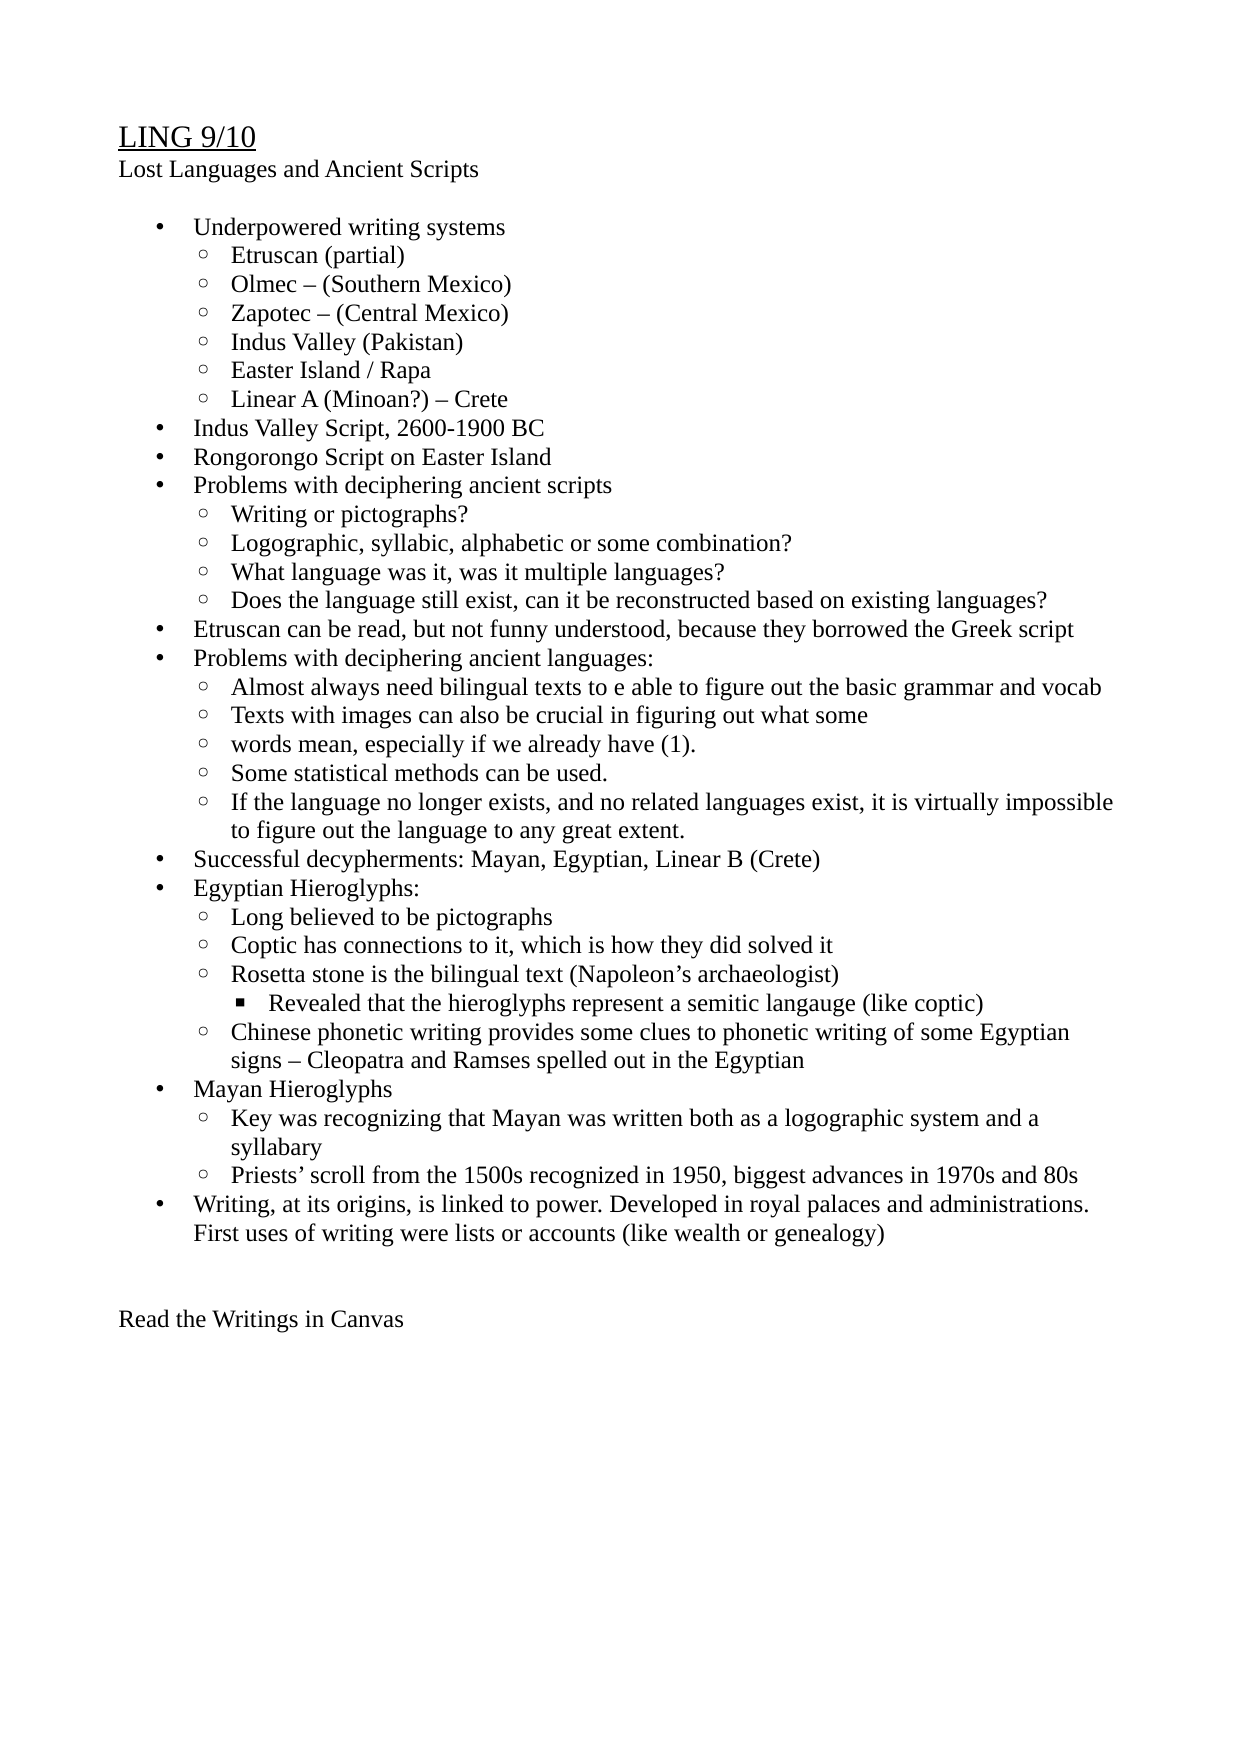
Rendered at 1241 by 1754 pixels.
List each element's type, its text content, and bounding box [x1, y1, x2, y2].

list Key was recognizing that Mayan was written both as a logographic system and a syllabary [193, 1103, 1122, 1160]
list Some statistical methods can be used. [193, 758, 1122, 787]
text Lost Languages and Ancient Scripts [118, 154, 1122, 183]
list Indus Valley Script, 2600-1900 BC [156, 413, 1122, 442]
list Writing, at its origins, is linked to power. Developed in royal palaces and administrations. First uses of writing were lists or accounts (like wealth or genealogy) [156, 1189, 1122, 1247]
list Logographic, syllabic, alphabetic or some combination? [193, 528, 1122, 557]
list Writing or pictographs? [193, 499, 1122, 528]
list Rongorongo Script on Easter Island [156, 442, 1122, 470]
list Problems with deciphering ancient languages: [156, 643, 1122, 672]
list Texts with images can also be crucial in figuring out what some [193, 700, 1122, 729]
list Successful decypherments: Mayan, Egyptian, Linear B (Crete) [156, 844, 1122, 873]
list Etruscan (partial) [193, 240, 1122, 269]
list If the language no longer exists, and no related languages exist, it is virtually impossible to figure out the language to any great extent. [193, 787, 1122, 844]
list Chinese phonetic writing provides some clues to phonetic writing of some Egyptian signs – Cleopatra and Ramses spelled out in the Egyptian [193, 1017, 1122, 1074]
list Problems with deciphering ancient scripts [156, 470, 1122, 499]
list Zapotec – (Central Mexico) [193, 298, 1122, 327]
list Rosetta stone is the bilingual text (Napoleon’s archaeologist) [193, 959, 1122, 988]
list Coptic has connections to it, which is how they did solved it [193, 930, 1122, 959]
list Underpowered writing systems [156, 212, 1122, 240]
list Olmec – (Southern Mexico) [193, 269, 1122, 298]
list Long believed to be pictographs [193, 902, 1122, 930]
list Revealed that the hieroglyphs represent a semitic langauge (like coptic) [231, 988, 1122, 1017]
list Egyptian Hieroglyphs: [156, 873, 1122, 902]
list Almost always need bilingual texts to e able to figure out the basic grammar and vocab [193, 672, 1122, 700]
list Etruscan can be read, but not funny understood, because they borrowed the Greek script [156, 614, 1122, 643]
list Mayan Hieroglyphs [156, 1074, 1122, 1103]
list Does the language still exist, can it be reconstructed based on existing languages? [193, 585, 1122, 614]
list What language was it, was it multiple languages? [193, 557, 1122, 585]
list Indus Valley (Pakistan) [193, 327, 1122, 355]
list Linear A (Minoan?) – Crete [193, 384, 1122, 413]
list Easter Island / Rapa [193, 355, 1122, 384]
list words mean, especially if we already have (1). [193, 729, 1122, 758]
text Read the Writings in Canvas [118, 1304, 1122, 1333]
list Priests’ scroll from the 1500s recognized in 1950, biggest advances in 1970s and 80s [193, 1160, 1122, 1189]
text LING 9/10 [118, 118, 1122, 154]
